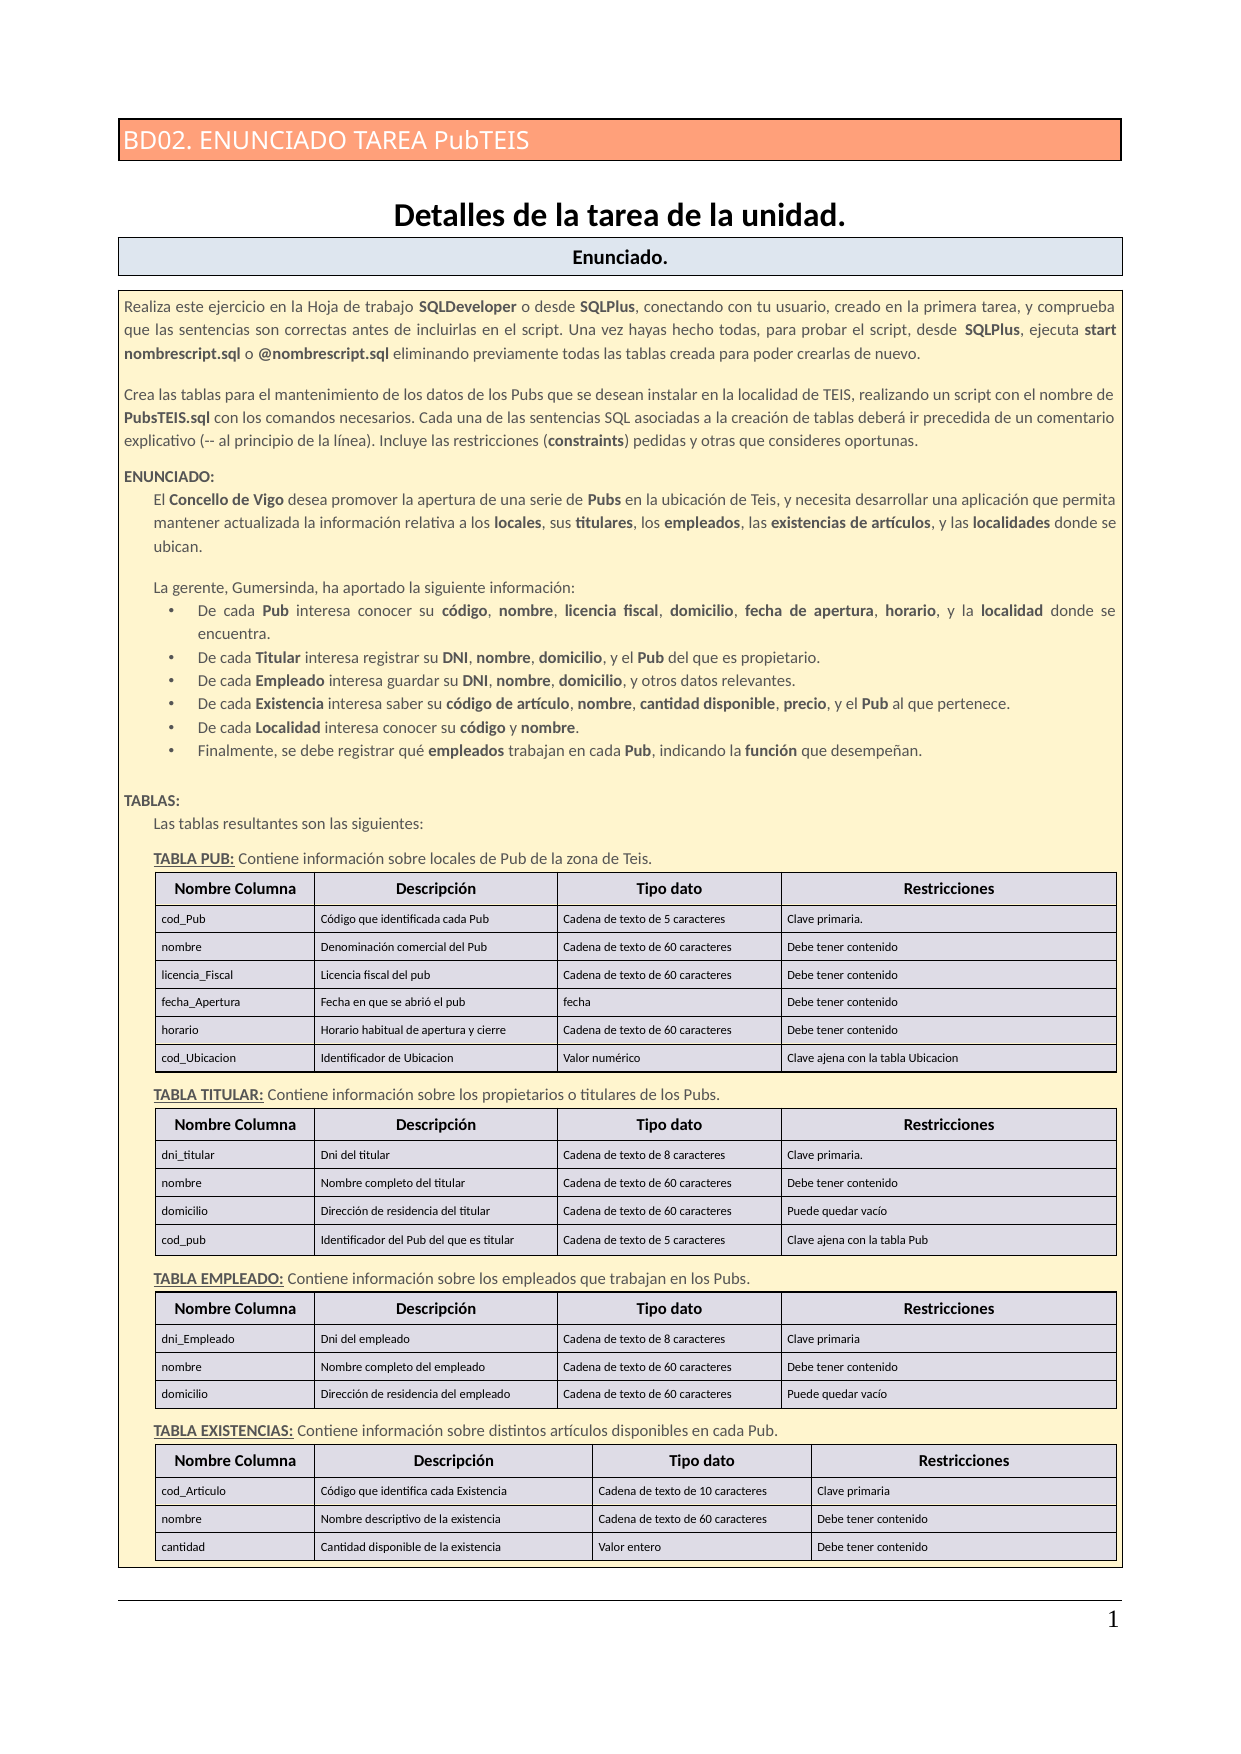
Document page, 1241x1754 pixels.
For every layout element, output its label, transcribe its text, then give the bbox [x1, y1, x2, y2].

table_header Restricciones [782, 1293, 1116, 1324]
table_header Descripción [315, 1109, 557, 1140]
table_cell nombre [156, 1353, 314, 1380]
table_cell dni_Empleado [156, 1325, 314, 1352]
table_cell cod_pub [156, 1225, 314, 1255]
table_cell cod_Articulo [156, 1478, 314, 1504]
table_cell Horario habitual de apertura y cierre [315, 1017, 557, 1043]
table_cell domicilio [156, 1381, 314, 1408]
table_header Nombre Columna [156, 873, 314, 904]
table_cell Cadena de texto de 60 caracteres [558, 961, 781, 988]
table_cell Cadena de texto de 60 caracteres [558, 1381, 781, 1408]
table_cell Nombre completo del empleado [315, 1353, 557, 1380]
table_cell Clave ajena con la tabla Pub [782, 1225, 1116, 1255]
table_cell Código que identifica cada Existencia [315, 1478, 592, 1504]
table_cell Clave primaria. [782, 1141, 1116, 1168]
table_cell Cadena de texto de 5 caracteres [558, 1225, 781, 1255]
table_header Tipo dato [558, 873, 781, 904]
table_cell Debe tener contenido [782, 961, 1116, 988]
table_cell Licencia fiscal del pub [315, 961, 557, 988]
table_header Tipo dato [593, 1445, 811, 1477]
table_cell Puede quedar vacío [782, 1197, 1116, 1224]
table_cell Cadena de texto de 60 caracteres [558, 1197, 781, 1224]
table_header Tipo dato [558, 1109, 781, 1140]
table_cell Nombre completo del titular [315, 1169, 557, 1196]
table_cell Debe tener contenido [782, 1017, 1116, 1043]
table_cell Clave primaria [812, 1478, 1116, 1504]
table_cell Debe tener contenido [812, 1533, 1116, 1560]
table_cell horario [156, 1017, 314, 1043]
table_cell domicilio [156, 1197, 314, 1224]
table_cell fecha [558, 989, 781, 1016]
table_header Descripción [315, 873, 557, 904]
table_cell Dirección de residencia del titular [315, 1197, 557, 1224]
table_cell dni_titular [156, 1141, 314, 1168]
table_cell Debe tener contenido [782, 1353, 1116, 1380]
table_cell nombre [156, 1506, 314, 1532]
table_cell Cantidad disponible de la existencia [315, 1533, 592, 1560]
table_cell Identificador del Pub del que es titular [315, 1225, 557, 1255]
table_cell Cadena de texto de 60 caracteres [558, 1169, 781, 1196]
table_cell Debe tener contenido [782, 933, 1116, 960]
table_cell Dni del empleado [315, 1325, 557, 1352]
table_cell Debe tener contenido [782, 989, 1116, 1016]
table_header Restricciones [782, 1109, 1116, 1140]
table_cell licencia_Fiscal [156, 961, 314, 988]
table_cell Dirección de residencia del empleado [315, 1381, 557, 1408]
table_header Nombre Columna [156, 1445, 314, 1477]
text Detalles de la tarea de la unidad. [118, 191, 1122, 237]
table_header Nombre Columna [156, 1293, 314, 1324]
table_cell cantidad [156, 1533, 314, 1560]
table_header Nombre Columna [156, 1109, 314, 1140]
table_cell fecha_Apertura [156, 989, 314, 1016]
table_cell Debe tener contenido [812, 1506, 1116, 1532]
table_cell Clave primaria [782, 1325, 1116, 1352]
table_cell Cadena de texto de 8 caracteres [558, 1141, 781, 1168]
table_header Realiza este ejercicio en la Hoja de trabajo SQLDeveloper o desde SQLPlus, conectando con tu usuario, creado en la primera tarea, y comprueba que las sentencias son correctas antes de incluirlas en el script. Una vez hayas hecho todas, para probar el script, desde SQLPlus, ejecuta start nombrescript.sql o @nombrescript.sql eliminando previamente todas las tablas creada para poder crearlas de nuevo. Crea las tablas para el mantenimiento de los datos de los Pubs que se desean instalar en la localidad de TEIS, realizando un script con el nombre de PubsTEIS.sql con los comandos necesarios. Cada una de las sentencias SQL asociadas a la creación de tablas deberá ir precedida de un comentario explicativo (-- al principio de la línea). Incluye las restricciones (constraints) pedidas y otras que consideres oportunas. ENUNCIADO: El Concello de Vigo desea promover la apertura de una serie de Pubs en la ubicación de Teis, y necesita desarrollar una aplicación que permita mantener actualizada la información relativa a los locales, sus titulares, los empleados, las existencias de artículos, y las localidades donde se ubican. La gerente, Gumersinda, ha aportado la siguiente información: De cada Pub interesa conocer su código, nombre, licencia fiscal, domicilio, fecha de apertura, horario, y la localidad donde se encuentra. De cada Titular interesa registrar su DNI, nombre, domicilio, y el Pub del que es propietario. De cada Empleado interesa guardar su DNI, nombre, domicilio, y otros datos relevantes. De cada Existencia interesa saber su código de artículo, nombre, cantidad disponible, precio, y el Pub al que pertenece. De cada Localidad interesa conocer su código y nombre. Finalmente, se debe registrar qué empleados trabajan en cada Pub, indicando la función que desempeñan. TABLAS: Las tablas resultantes son las siguientes: TABLA PUB: Contiene información sobre locales de Pub de la zona de Teis. TABLA TITULAR: Contiene información sobre los propietarios o titulares de los Pubs. TABLA EMPLEADO: Contiene información sobre los empleados que trabajan en los Pubs. TABLA EXISTENCIAS: Contiene información sobre distintos artículos disponibles en cada Pub. [119, 291, 1122, 1567]
table_header Enunciado. [119, 238, 1122, 275]
table_cell Nombre descriptivo de la existencia [315, 1506, 592, 1532]
table_cell Cadena de texto de 60 caracteres [558, 933, 781, 960]
table_cell Fecha en que se abrió el pub [315, 989, 557, 1016]
table_cell Valor numérico [558, 1045, 781, 1071]
table_header Tipo dato [558, 1293, 781, 1324]
table_cell Identificador de Ubicacion [315, 1045, 557, 1071]
table_cell Código que identificada cada Pub [315, 906, 557, 932]
table_cell Dni del titular [315, 1141, 557, 1168]
table_cell Cadena de texto de 60 caracteres [558, 1353, 781, 1380]
table_cell Denominación comercial del Pub [315, 933, 557, 960]
table_cell cod_Ubicacion [156, 1045, 314, 1071]
table_cell Cadena de texto de 60 caracteres [558, 1017, 781, 1043]
table_header Descripción [315, 1293, 557, 1324]
table_cell nombre [156, 1169, 314, 1196]
table_cell Cadena de texto de 8 caracteres [558, 1325, 781, 1352]
table_cell Cadena de texto de 60 caracteres [593, 1506, 811, 1532]
table_cell nombre [156, 933, 314, 960]
table_cell Clave ajena con la tabla Ubicacion [782, 1045, 1116, 1071]
table_cell Cadena de texto de 10 caracteres [593, 1478, 811, 1504]
table_cell Debe tener contenido [782, 1169, 1116, 1196]
table_cell Puede quedar vacío [782, 1381, 1116, 1408]
table_cell cod_Pub [156, 906, 314, 932]
table_header Restricciones [812, 1445, 1116, 1477]
table_header Restricciones [782, 873, 1116, 904]
table_cell Cadena de texto de 5 caracteres [558, 906, 781, 932]
table_cell Clave primaria. [782, 906, 1116, 932]
table_header Descripción [315, 1445, 592, 1477]
table_cell Valor entero [593, 1533, 811, 1560]
